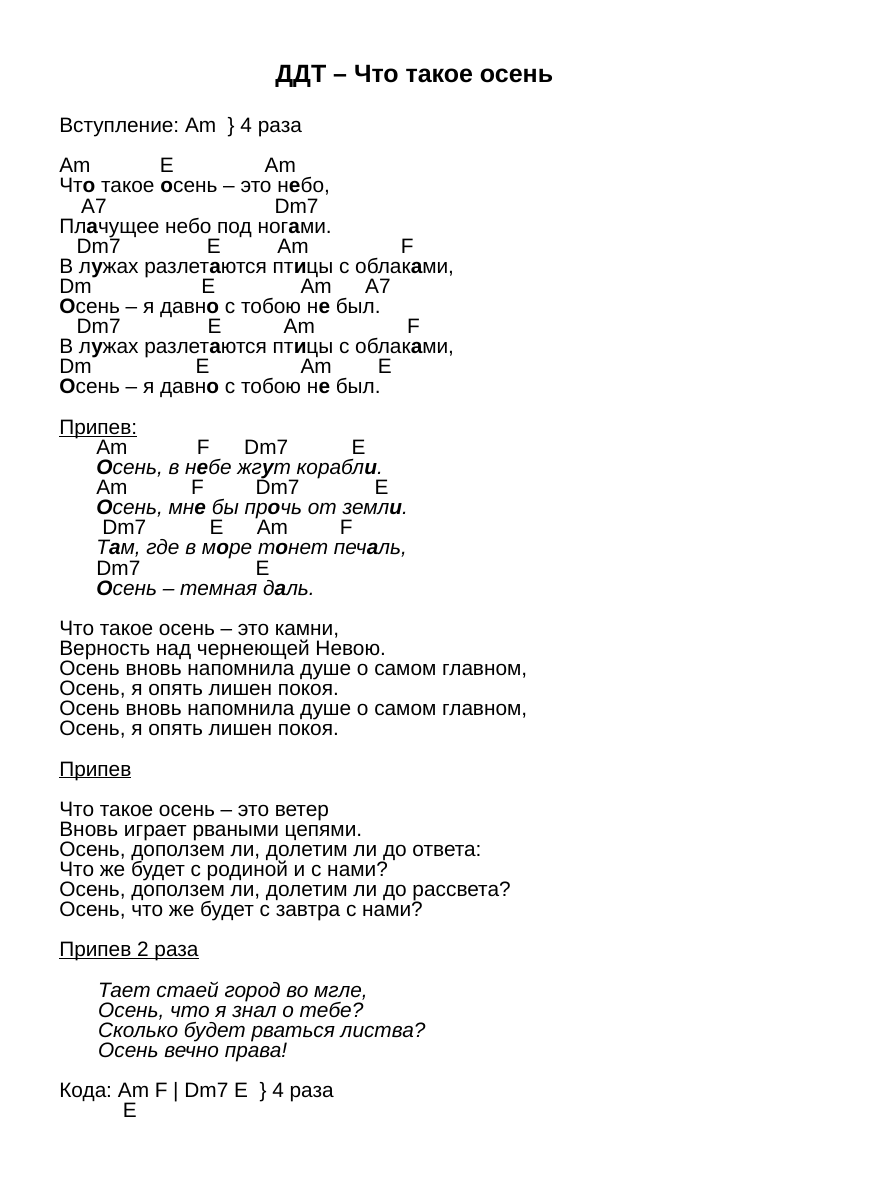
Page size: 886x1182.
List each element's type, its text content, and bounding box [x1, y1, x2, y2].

text Am F Dm7 E [59, 438, 768, 458]
text Осень, мне бы прочь от земли. [59, 498, 768, 519]
text Осень, я опять лишен покоя. [59, 679, 768, 699]
text Осень вечно права! [59, 1041, 768, 1061]
text Тает стаей город во мгле, [59, 981, 768, 1001]
text Осень, что я знал о тебе? [59, 1001, 768, 1021]
text Dm7 E Am F [59, 237, 768, 257]
text В лужах разлетаются птицы с облаками, [59, 338, 768, 358]
text Осень, доползем ли, долетим ли до ответа: [59, 840, 768, 860]
text Осень, доползем ли, долетим ли до рассвета? [59, 881, 768, 901]
text Что такое осень – это камни, [59, 619, 768, 639]
text Dm E Am A7 [59, 277, 768, 297]
text Am F Dm7 E [59, 478, 768, 498]
text Dm E Am E [59, 358, 768, 378]
text Плачущее небо под ногами. [59, 217, 768, 237]
text Вступление: Am } 4 раза [59, 117, 768, 137]
text Верность над чернеющей Невою. [59, 639, 768, 659]
text Что такое осень – это ветер [59, 800, 768, 820]
text Dm7 E Am F [59, 318, 768, 338]
text A7 Dm7 [59, 197, 768, 217]
text Осень вновь напомнила душе о самом главном, [59, 699, 768, 720]
text Кода: Am F | Dm7 E } 4 раза [59, 1082, 768, 1102]
text Осень – я давно с тобою не был. [59, 378, 768, 398]
text Dm7 E [59, 559, 768, 579]
text Вновь играет рваными цепями. [59, 820, 768, 840]
text Что такое осень – это небо, [59, 177, 768, 197]
text Сколько будет рваться листва? [59, 1021, 768, 1041]
text ДДТ – Что такое осень [61, 59, 768, 88]
text Осень, что же будет с завтра с нами? [59, 901, 768, 921]
text Осень – темная даль. [59, 579, 768, 599]
text Там, где в море тонет печаль, [59, 539, 768, 559]
text Dm7 E Am F [59, 519, 768, 539]
text Что же будет с родиной и с нами? [59, 860, 768, 881]
text Осень вновь напомнила душе о самом главном, [59, 659, 768, 679]
text Осень – я давно с тобою не был. [59, 297, 768, 318]
text Припев [59, 760, 768, 780]
text В лужах разлетаются птицы с облаками, [59, 257, 768, 277]
text Осень, я опять лишен покоя. [59, 720, 768, 740]
text Припев 2 раза [59, 941, 768, 961]
text E [59, 1102, 768, 1122]
text Припев: [59, 418, 768, 438]
text Осень, в небе жгут корабли. [59, 458, 768, 478]
text Am E Am [59, 157, 768, 177]
